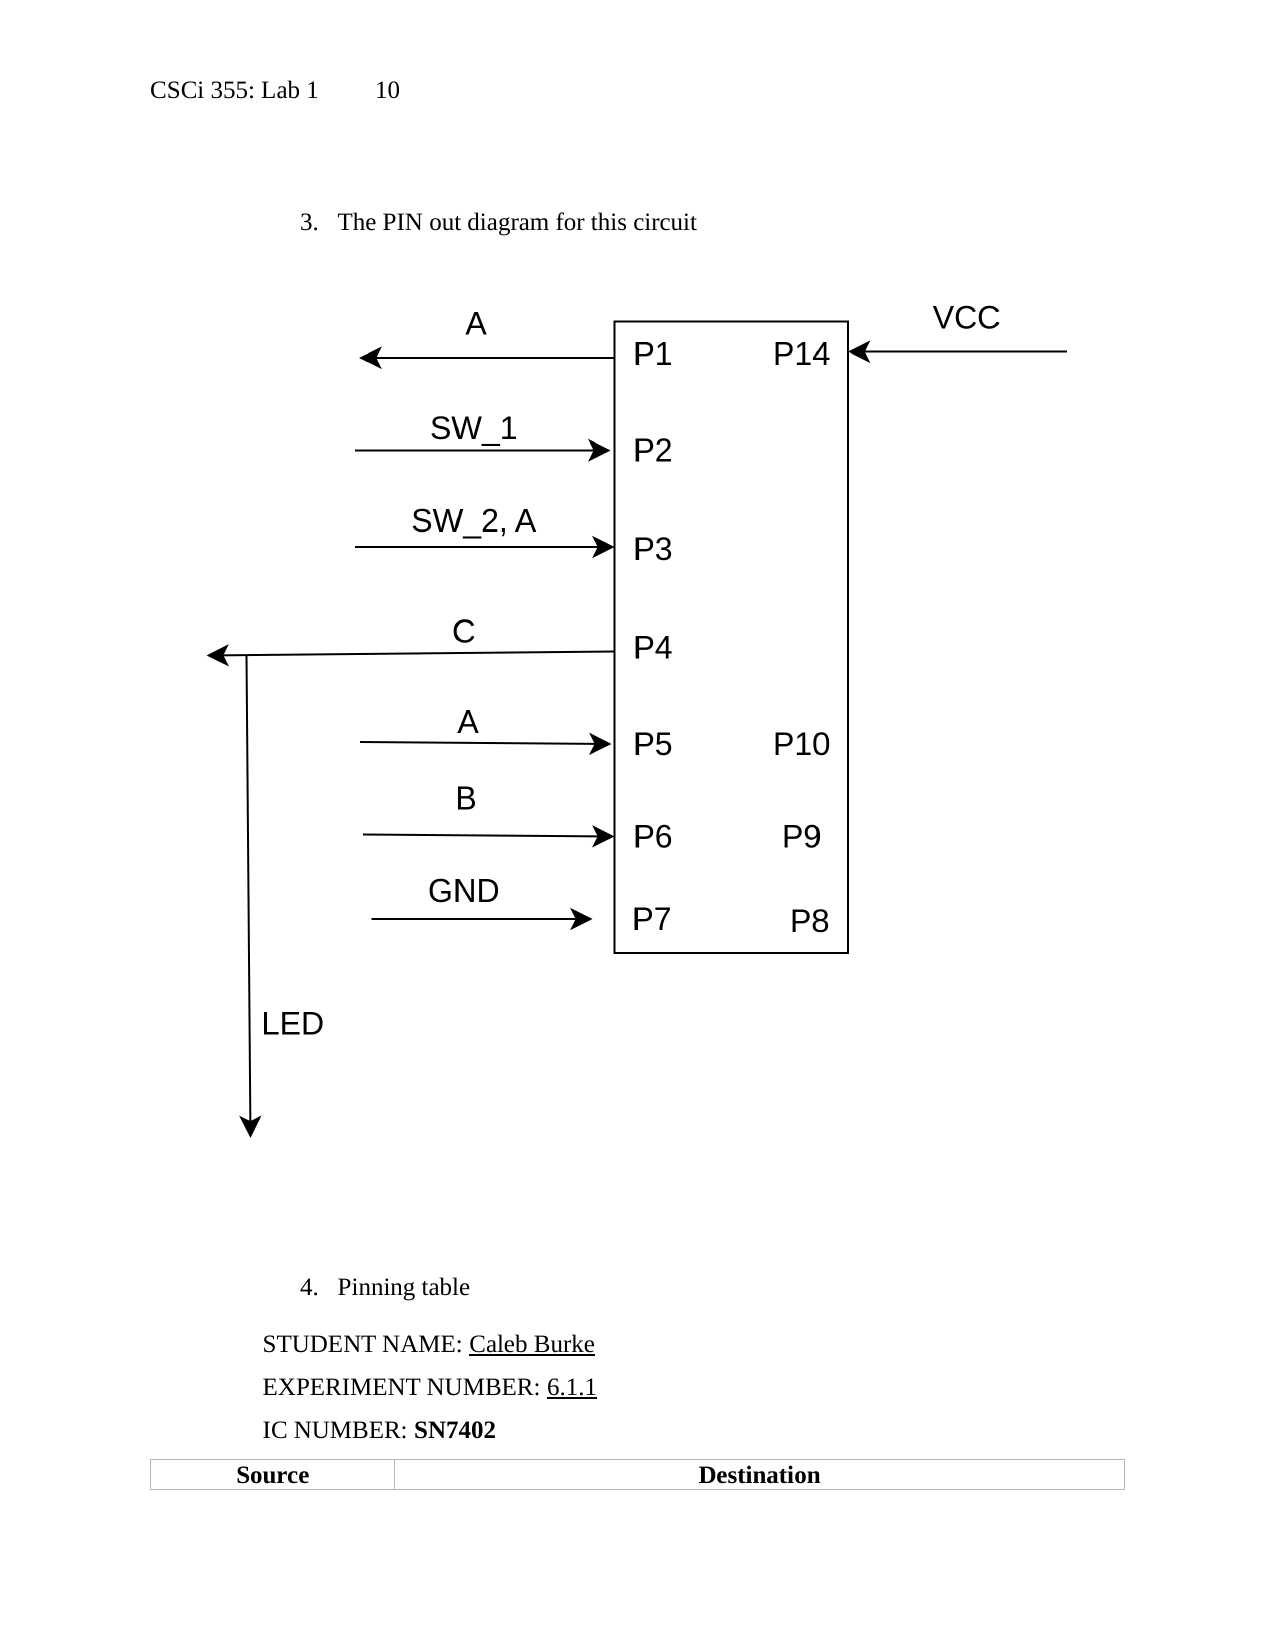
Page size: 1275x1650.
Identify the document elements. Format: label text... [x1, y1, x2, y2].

text EXPERIMENT NUMBER: 6.1.1 [262, 1372, 1125, 1401]
list Pinning table [300, 1272, 1125, 1301]
picture [187, 265, 1088, 1157]
text IC NUMBER: SN7402 [262, 1416, 1125, 1444]
table_header Source [151, 1460, 394, 1488]
text STUDENT NAME: Caleb Burke [262, 1329, 1125, 1358]
table_header Destination [395, 1460, 1124, 1488]
list The PIN out diagram for this circuit [300, 207, 1125, 236]
